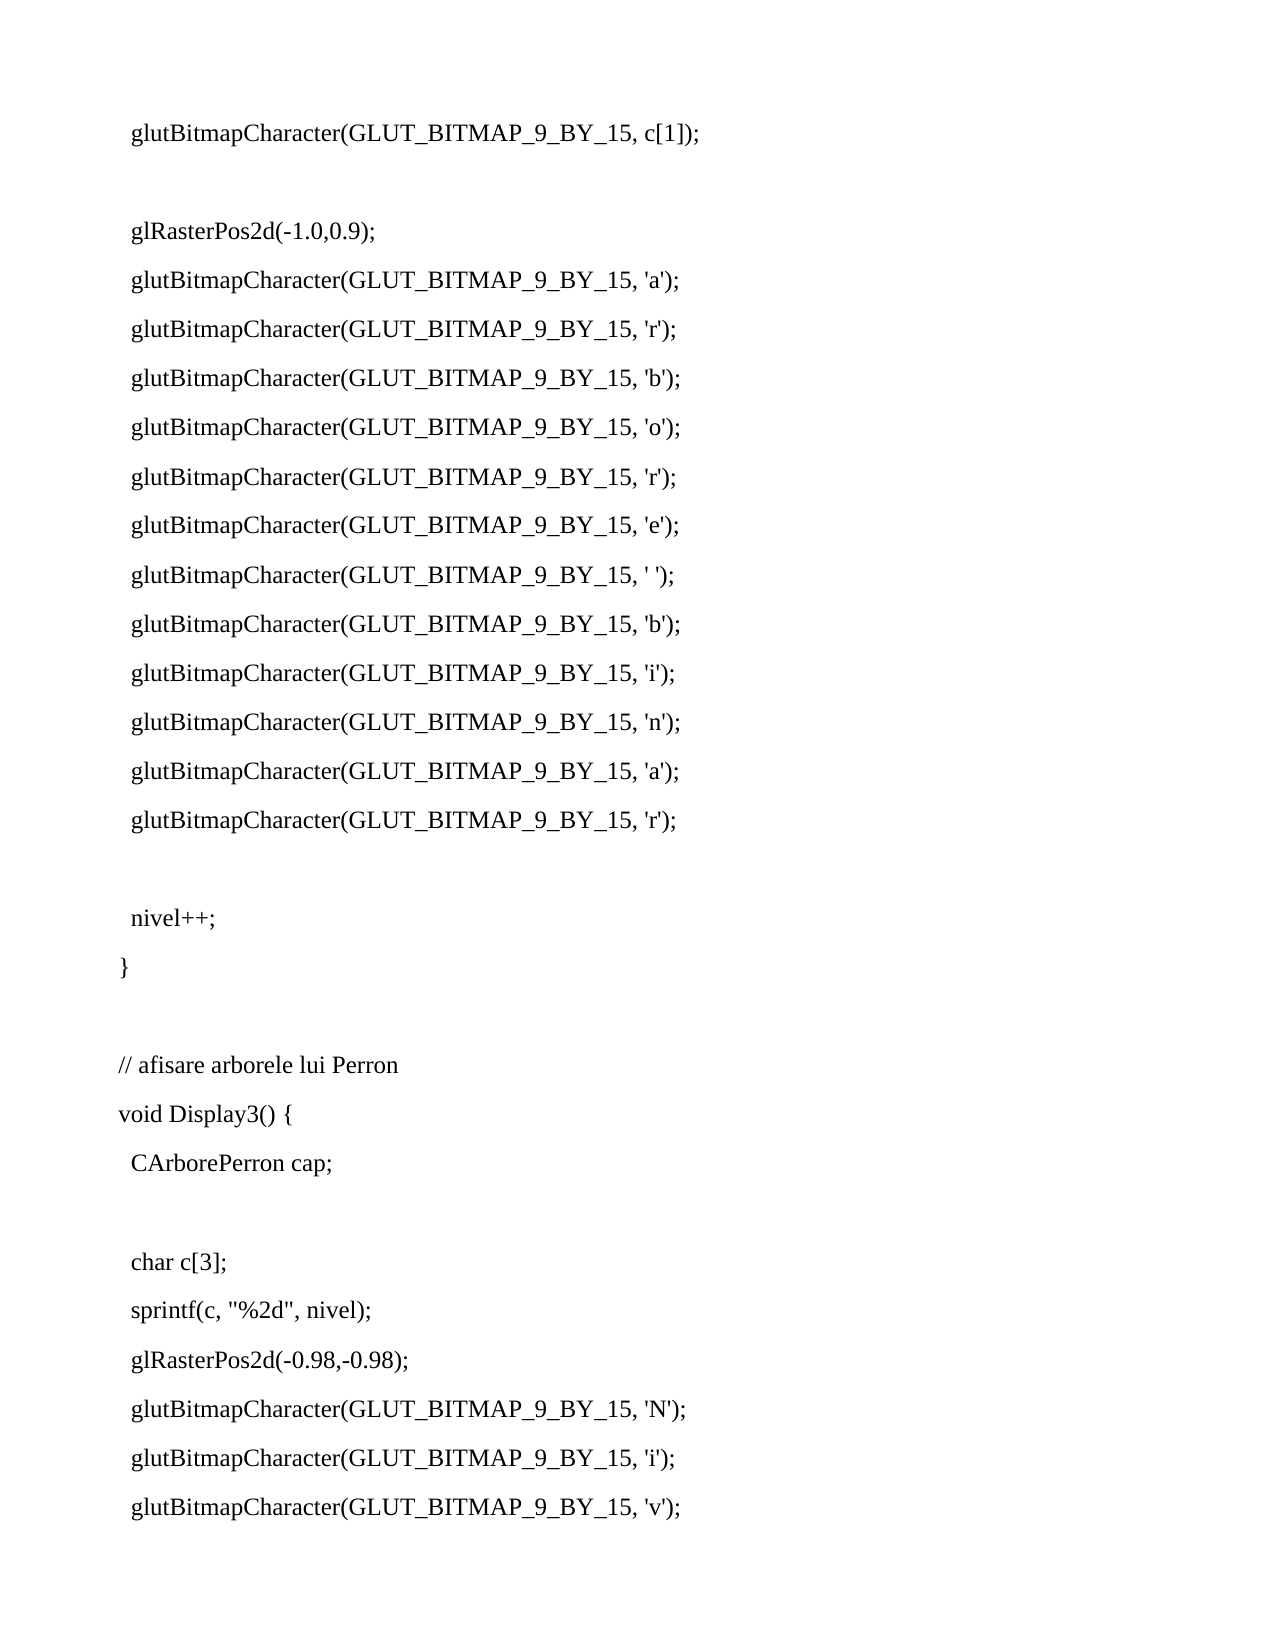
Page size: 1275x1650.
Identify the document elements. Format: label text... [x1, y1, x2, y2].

text } [118, 952, 1157, 981]
text glutBitmapCharacter(GLUT_BITMAP_9_BY_15, 'n'); [118, 707, 1157, 736]
text char c[3]; [118, 1247, 1157, 1275]
text glutBitmapCharacter(GLUT_BITMAP_9_BY_15, c[1]); [118, 118, 1157, 147]
text glutBitmapCharacter(GLUT_BITMAP_9_BY_15, 'r'); [118, 314, 1157, 343]
text sprintf(c, "%2d", nivel); [118, 1296, 1157, 1324]
text glutBitmapCharacter(GLUT_BITMAP_9_BY_15, 'v'); [118, 1492, 1157, 1521]
text glutBitmapCharacter(GLUT_BITMAP_9_BY_15, 'b'); [118, 609, 1157, 637]
text CArborePerron cap; [118, 1148, 1157, 1177]
text glutBitmapCharacter(GLUT_BITMAP_9_BY_15, 'r'); [118, 805, 1157, 834]
text glutBitmapCharacter(GLUT_BITMAP_9_BY_15, 'b'); [118, 363, 1157, 392]
text glutBitmapCharacter(GLUT_BITMAP_9_BY_15, 'a'); [118, 756, 1157, 785]
text glutBitmapCharacter(GLUT_BITMAP_9_BY_15, 'a'); [118, 265, 1157, 294]
text glutBitmapCharacter(GLUT_BITMAP_9_BY_15, 'e'); [118, 511, 1157, 539]
text void Display3() { [118, 1099, 1157, 1128]
text glRasterPos2d(-1.0,0.9); [118, 216, 1157, 245]
text glutBitmapCharacter(GLUT_BITMAP_9_BY_15, 'i'); [118, 1443, 1157, 1472]
text glutBitmapCharacter(GLUT_BITMAP_9_BY_15, 'N'); [118, 1394, 1157, 1422]
text glutBitmapCharacter(GLUT_BITMAP_9_BY_15, 'i'); [118, 658, 1157, 687]
text // afisare arborele lui Perron [118, 1050, 1157, 1079]
text glutBitmapCharacter(GLUT_BITMAP_9_BY_15, 'o'); [118, 412, 1157, 441]
text glRasterPos2d(-0.98,-0.98); [118, 1345, 1157, 1373]
text nivel++; [118, 903, 1157, 932]
text glutBitmapCharacter(GLUT_BITMAP_9_BY_15, 'r'); [118, 462, 1157, 490]
text glutBitmapCharacter(GLUT_BITMAP_9_BY_15, ' '); [118, 560, 1157, 588]
